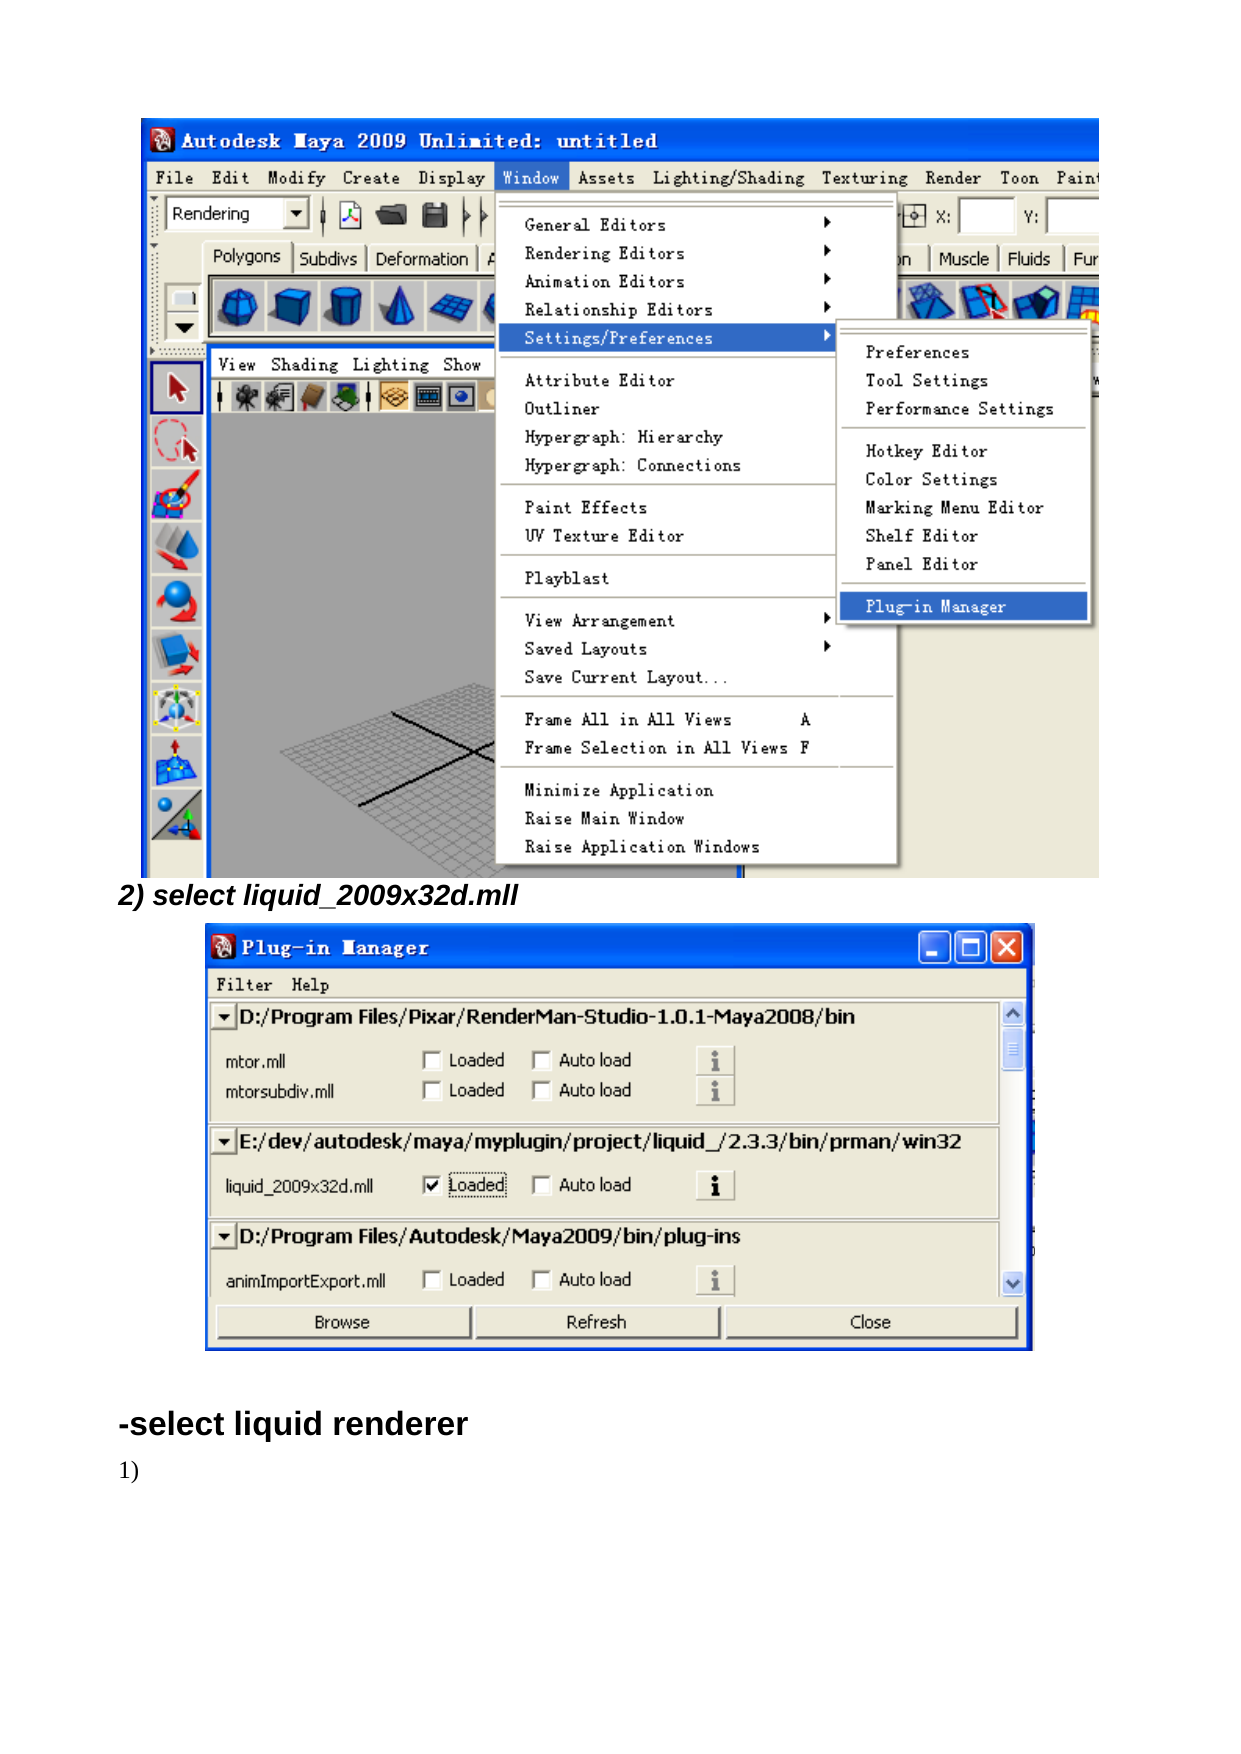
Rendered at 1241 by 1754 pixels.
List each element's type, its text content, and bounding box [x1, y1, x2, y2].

subtitle -select liquid renderer [118, 1404, 1122, 1443]
text 1) [118, 1455, 1122, 1484]
subtitle 2) select liquid_2009x32d.mll [118, 118, 1122, 911]
